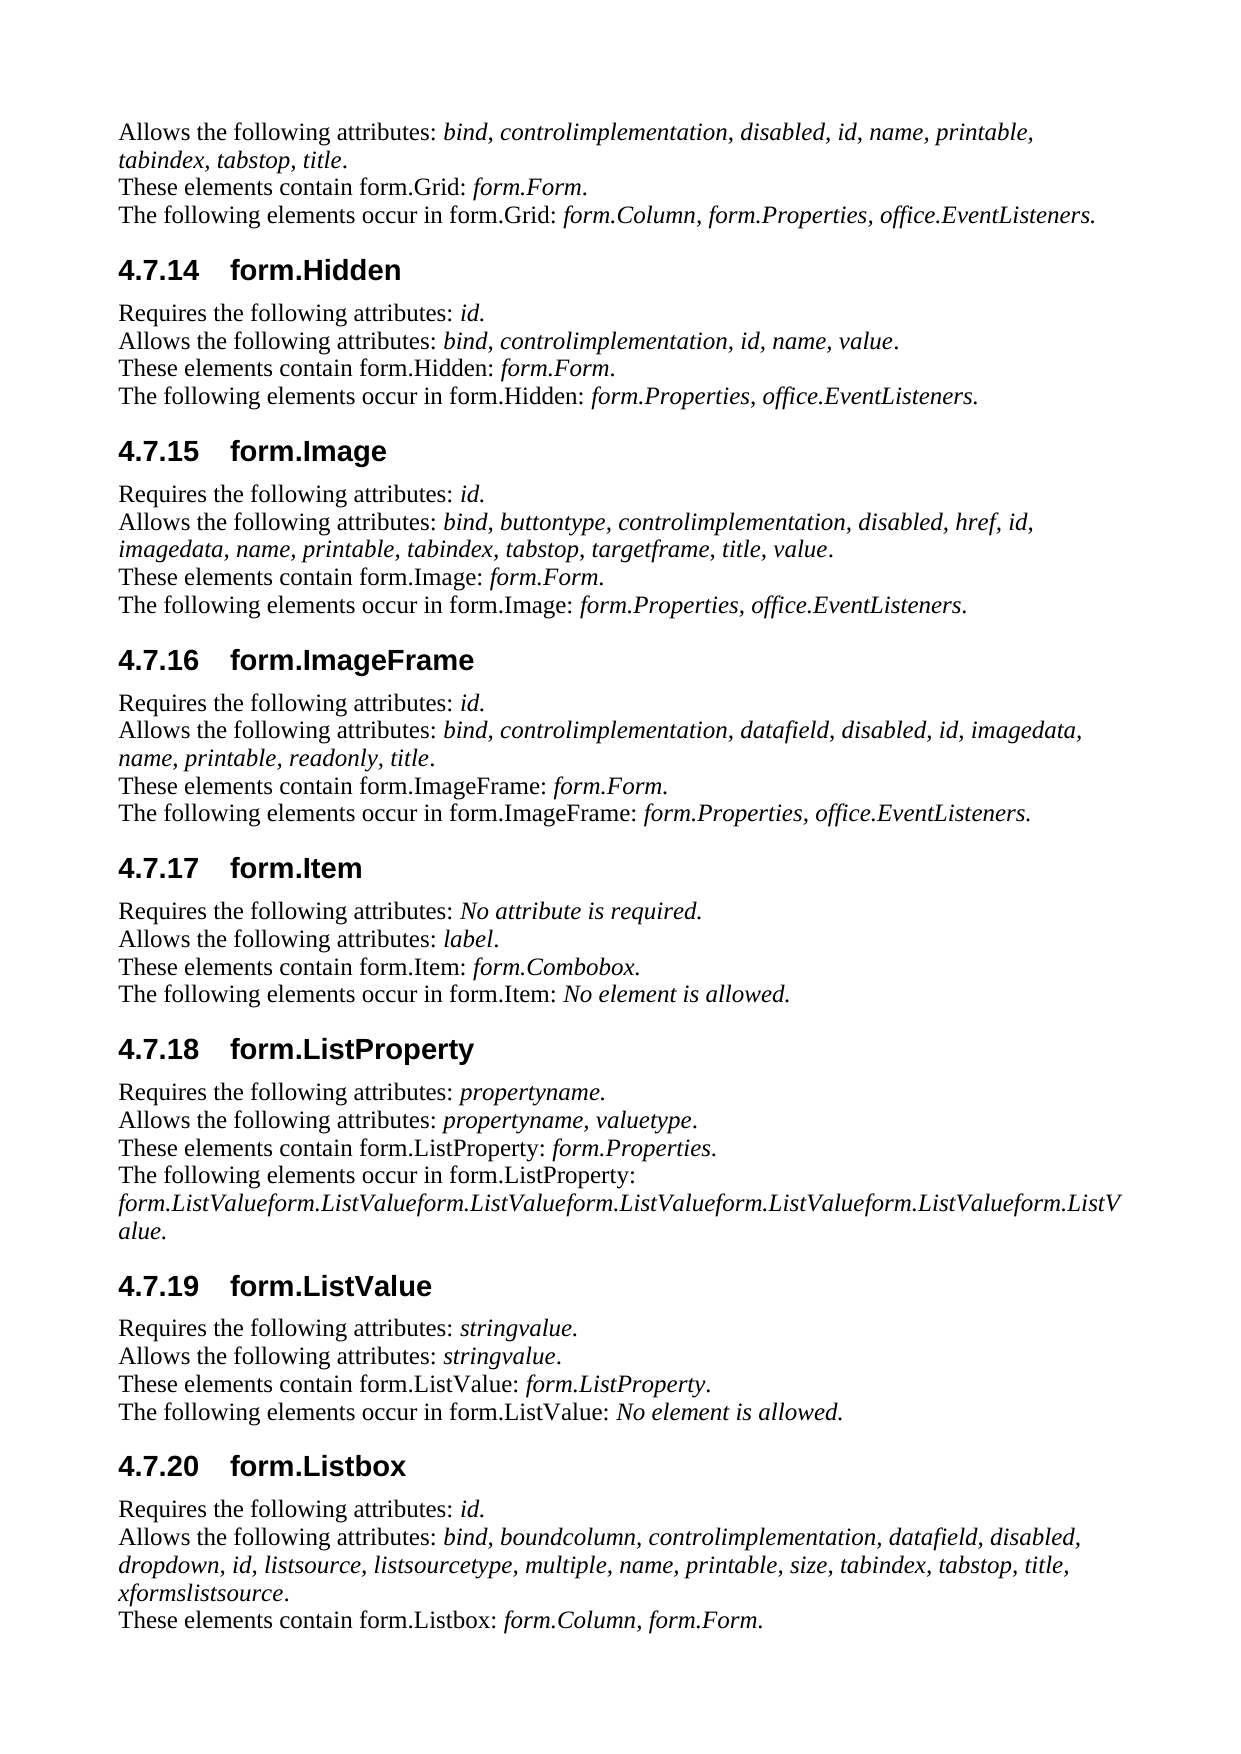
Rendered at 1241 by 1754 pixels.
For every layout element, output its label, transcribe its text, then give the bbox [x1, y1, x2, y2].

subtitle form.Hidden [118, 254, 1122, 287]
text These elements contain form.Item: form.Combobox. [118, 953, 1122, 980]
text These elements contain form.Image: form.Form. [118, 563, 1122, 591]
text Requires the following attributes: No attribute is required. [118, 897, 1122, 925]
text These elements contain form.ListProperty: form.Properties. [118, 1134, 1122, 1161]
text These elements contain form.Hidden: form.Form. [118, 354, 1122, 382]
text Requires the following attributes: propertyname. [118, 1078, 1122, 1106]
text These elements contain form.Listbox: form.Column, form.Form. [118, 1606, 1122, 1634]
text Allows the following attributes: bind, boundcolumn, controlimplementation, datafield, disabled, dropdown, id, listsource, listsourcetype, multiple, name, printable, size, tabindex, tabstop, title, xformslistsource. [118, 1523, 1122, 1606]
text The following elements occur in form.Grid: form.Column, form.Properties, office.EventListeners. [118, 201, 1122, 229]
text The following elements occur in form.ImageFrame: form.Properties, office.EventListeners. [118, 799, 1122, 827]
text The following elements occur in form.Image: form.Properties, office.EventListeners. [118, 591, 1122, 618]
text These elements contain form.ListValue: form.ListProperty. [118, 1370, 1122, 1398]
subtitle form.Image [118, 435, 1122, 467]
text Allows the following attributes: bind, controlimplementation, disabled, id, name, printable, tabindex, tabstop, title. [118, 118, 1122, 173]
text The following elements occur in form.ListValue: No element is allowed. [118, 1398, 1122, 1425]
text Requires the following attributes: stringvalue. [118, 1314, 1122, 1342]
subtitle form.ListValue [118, 1269, 1122, 1302]
text Requires the following attributes: id. [118, 689, 1122, 716]
text Allows the following attributes: label. [118, 925, 1122, 953]
subtitle form.Listbox [118, 1450, 1122, 1483]
text These elements contain form.Grid: form.Form. [118, 173, 1122, 201]
text Requires the following attributes: id. [118, 480, 1122, 508]
text The following elements occur in form.Item: No element is allowed. [118, 980, 1122, 1008]
text These elements contain form.ImageFrame: form.Form. [118, 772, 1122, 799]
subtitle form.ListProperty [118, 1033, 1122, 1066]
text Allows the following attributes: bind, buttontype, controlimplementation, disabled, href, id, imagedata, name, printable, tabindex, tabstop, targetframe, title, value. [118, 508, 1122, 563]
subtitle form.Item [118, 852, 1122, 885]
text Allows the following attributes: bind, controlimplementation, datafield, disabled, id, imagedata, name, printable, readonly, title. [118, 716, 1122, 772]
text The following elements occur in form.ListProperty: form.ListValueform.ListValueform.ListValueform.ListValueform.ListValueform.ListValueform.ListValue. [118, 1161, 1122, 1244]
text Allows the following attributes: bind, controlimplementation, id, name, value. [118, 327, 1122, 354]
subtitle form.ImageFrame [118, 643, 1122, 676]
text Requires the following attributes: id. [118, 1496, 1122, 1523]
text Allows the following attributes: stringvalue. [118, 1342, 1122, 1370]
text The following elements occur in form.Hidden: form.Properties, office.EventListeners. [118, 382, 1122, 410]
text Requires the following attributes: id. [118, 299, 1122, 327]
text Allows the following attributes: propertyname, valuetype. [118, 1106, 1122, 1134]
